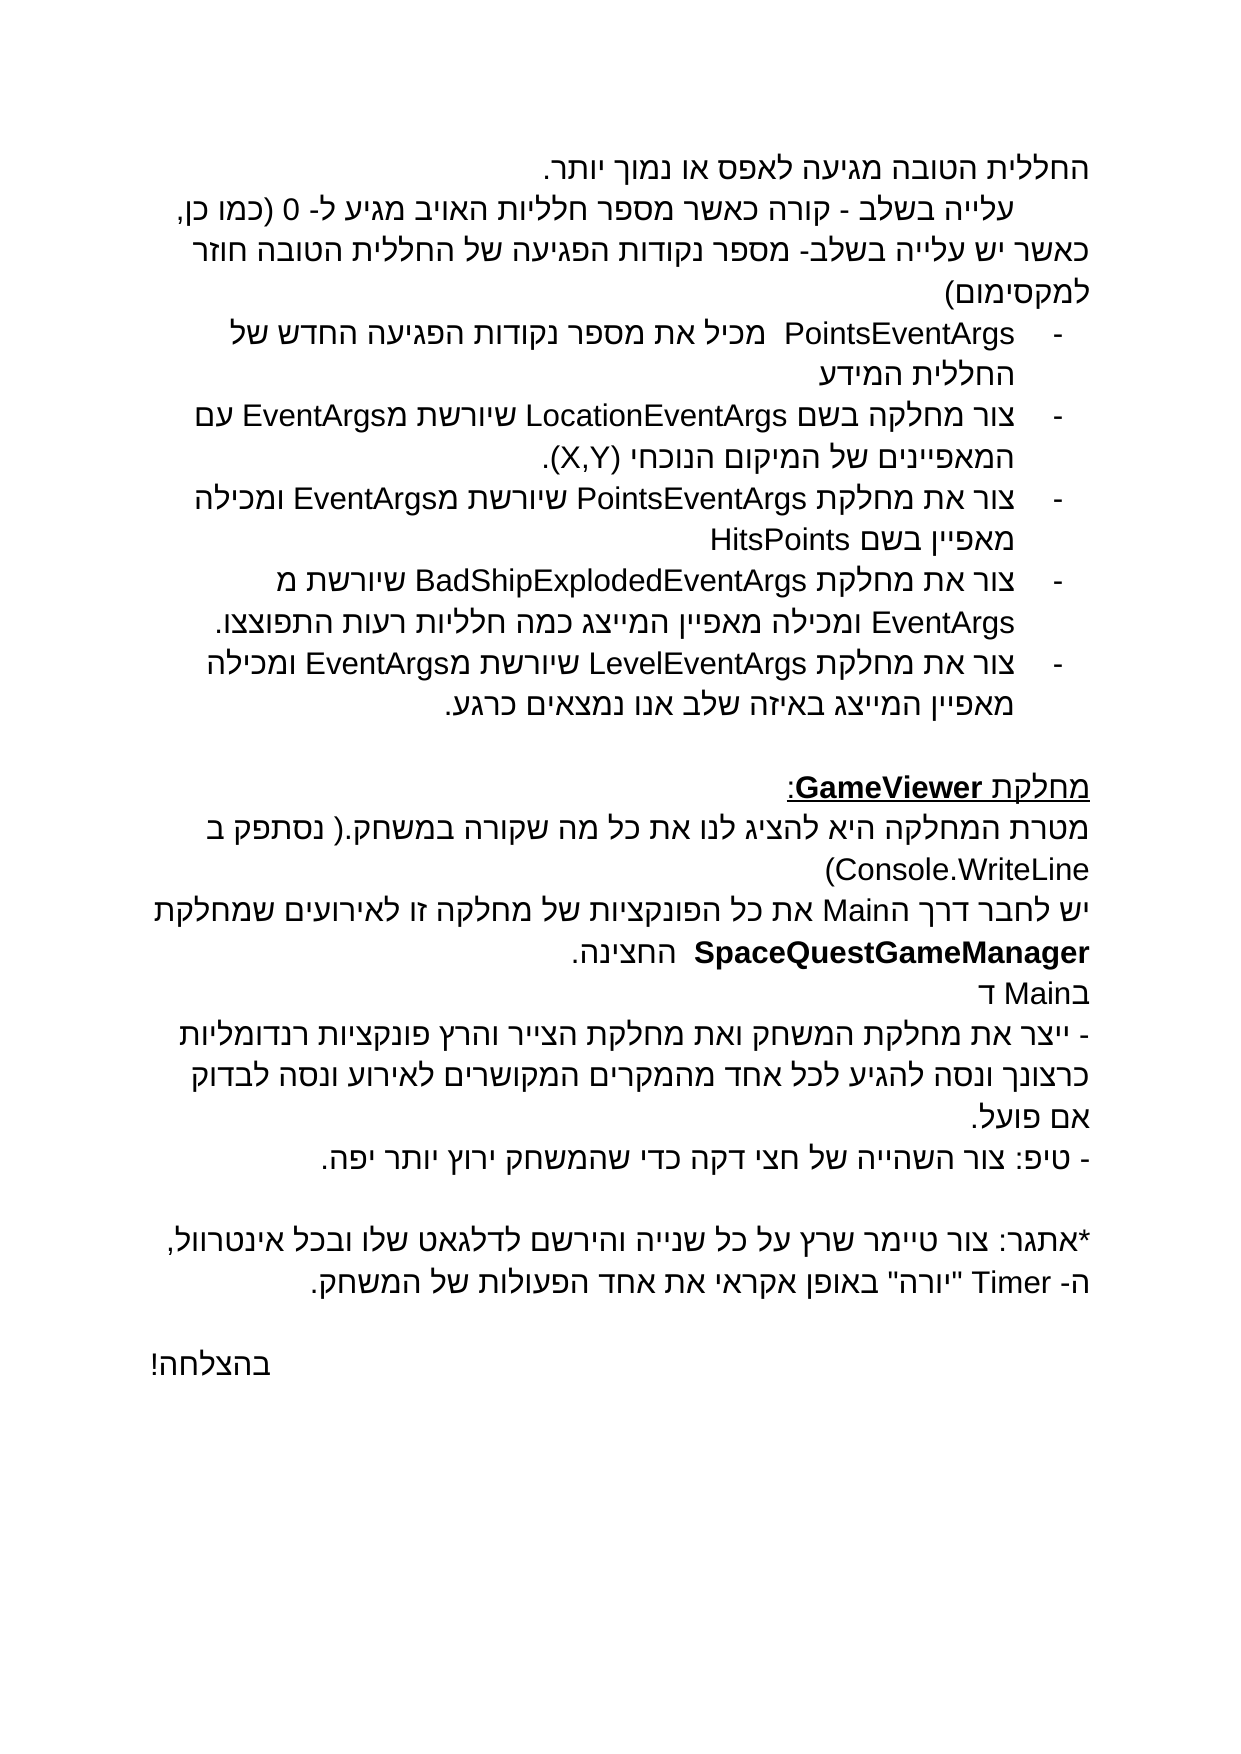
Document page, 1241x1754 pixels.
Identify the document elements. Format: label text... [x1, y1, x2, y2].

text מטרת המחלקה היא להציג לנו את כל מה שקורה במשחק.( נסתפק בConsole.WriteLine) [150, 810, 1090, 887]
text יש לחבר דרך הMain את כל הפונקציות של מחלקה זו לאירועים שמחלקת SpaceQuestGameManager החצינה. [150, 892, 1090, 970]
list צור את מחלקת PointsEventArgs שיורשת מEventArgs ומכילה מאפיין בשם HitsPoints [150, 480, 1053, 557]
list צור מחלקה בשם LocationEventArgs שיורשת מEventArgs עם המאפיינים של המיקום הנוכחי (X,Y). [150, 397, 1053, 475]
list צור את מחלקת LevelEventArgs שיורשת מEventArgs ומכילה מאפיין המייצג באיזה שלב אנו נמצאים כרגע. [150, 645, 1053, 722]
text החללית הטובה מגיעה לאפס או נמוך יותר. [150, 150, 1090, 186]
text *אתגר: צור טיימר שרץ על כל שנייה והירשם לדלגאט שלו ובכל אינטרוול, ה- Timer "יורה" באופן אקראי את אחד הפעולות של המשחק. [150, 1222, 1090, 1300]
text עלייה בשלב - קורה כאשר מספר חלליות האויב מגיע ל- 0 (כמו כן, כאשר יש עלייה בשלב- מספר נקודות הפגיעה של החללית הטובה חוזר למקסימום) [150, 191, 1090, 310]
text בMain ד [150, 975, 1090, 1011]
list צור את מחלקת BadShipExplodedEventArgs שיורשת מEventArgs ומכילה מאפיין המייצג כמה חלליות רעות התפוצצו. [150, 562, 1053, 640]
text בהצלחה! [150, 1346, 1090, 1382]
text מחלקת GameViewer: [150, 769, 1090, 805]
text - ייצר את מחלקת המשחק ואת מחלקת הצייר והרץ פונקציות רנדומליות כרצונך ונסה להגיע לכל אחד מהמקרים המקושרים לאירוע ונסה לבדוק אם פועל. [150, 1016, 1090, 1135]
list PointsEventArgs מכיל את מספר נקודות הפגיעה החדש של החללית המידע [150, 315, 1053, 392]
text - טיפ: צור השהייה של חצי דקה כדי שהמשחק ירוץ יותר יפה. [150, 1140, 1090, 1176]
